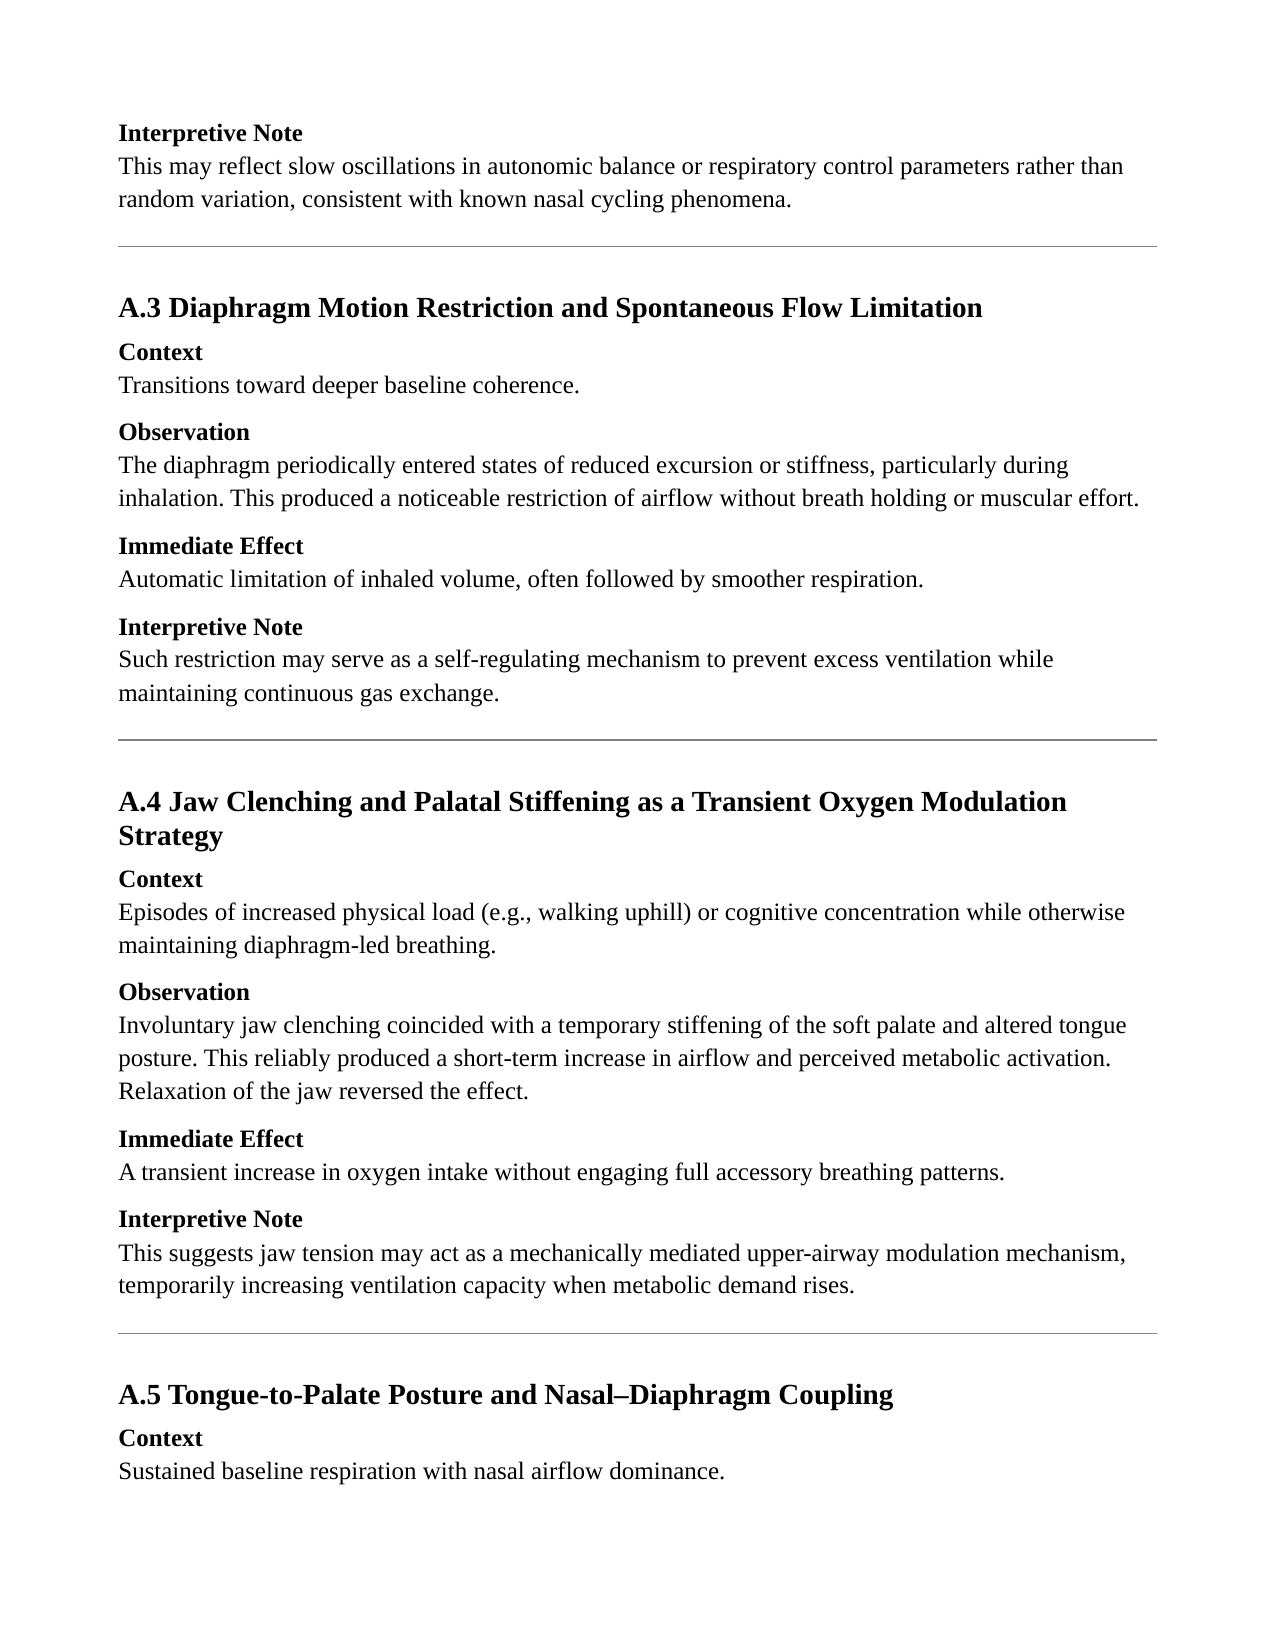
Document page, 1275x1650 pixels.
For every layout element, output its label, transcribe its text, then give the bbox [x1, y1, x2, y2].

text Interpretive Note This suggests jaw tension may act as a mechanically mediated upper-airway modulation mechanism, temporarily increasing ventilation capacity when metabolic demand rises. [118, 1204, 1157, 1299]
subtitle A.5 Tongue-to-Palate Posture and Nasal–Diaphragm Coupling [118, 1377, 1157, 1411]
subtitle A.4 Jaw Clenching and Palatal Stiffening as a Transient Oxygen Modulation Strategy [118, 784, 1157, 851]
text Immediate Effect A transient increase in oxygen intake without engaging full accessory breathing patterns. [118, 1124, 1157, 1186]
text Interpretive Note This may reflect slow oscillations in autonomic balance or respiratory control parameters rather than random variation, consistent with known nasal cycling phenomena. [118, 118, 1157, 213]
text Observation Involuntary jaw clenching coincided with a temporary stiffening of the soft palate and altered tongue posture. This reliably produced a short-term increase in airflow and perceived metabolic activation. Relaxation of the jaw reversed the effect. [118, 977, 1157, 1105]
text Observation The diaphragm periodically entered states of reduced excursion or stiffness, particularly during inhalation. This produced a noticeable restriction of airflow without breath holding or muscular effort. [118, 417, 1157, 512]
text Immediate Effect Automatic limitation of inhaled volume, often followed by smoother respiration. [118, 531, 1157, 593]
text Context Transitions toward deeper baseline coherence. [118, 337, 1157, 398]
text Context Episodes of increased physical load (e.g., walking uphill) or cognitive concentration while otherwise maintaining diaphragm-led breathing. [118, 864, 1157, 958]
subtitle A.3 Diaphragm Motion Restriction and Spontaneous Flow Limitation [118, 291, 1157, 324]
text Context Sustained baseline respiration with nasal airflow dominance. [118, 1423, 1157, 1485]
text Interpretive Note Such restriction may serve as a self-regulating mechanism to prevent excess ventilation while maintaining continuous gas exchange. [118, 612, 1157, 706]
